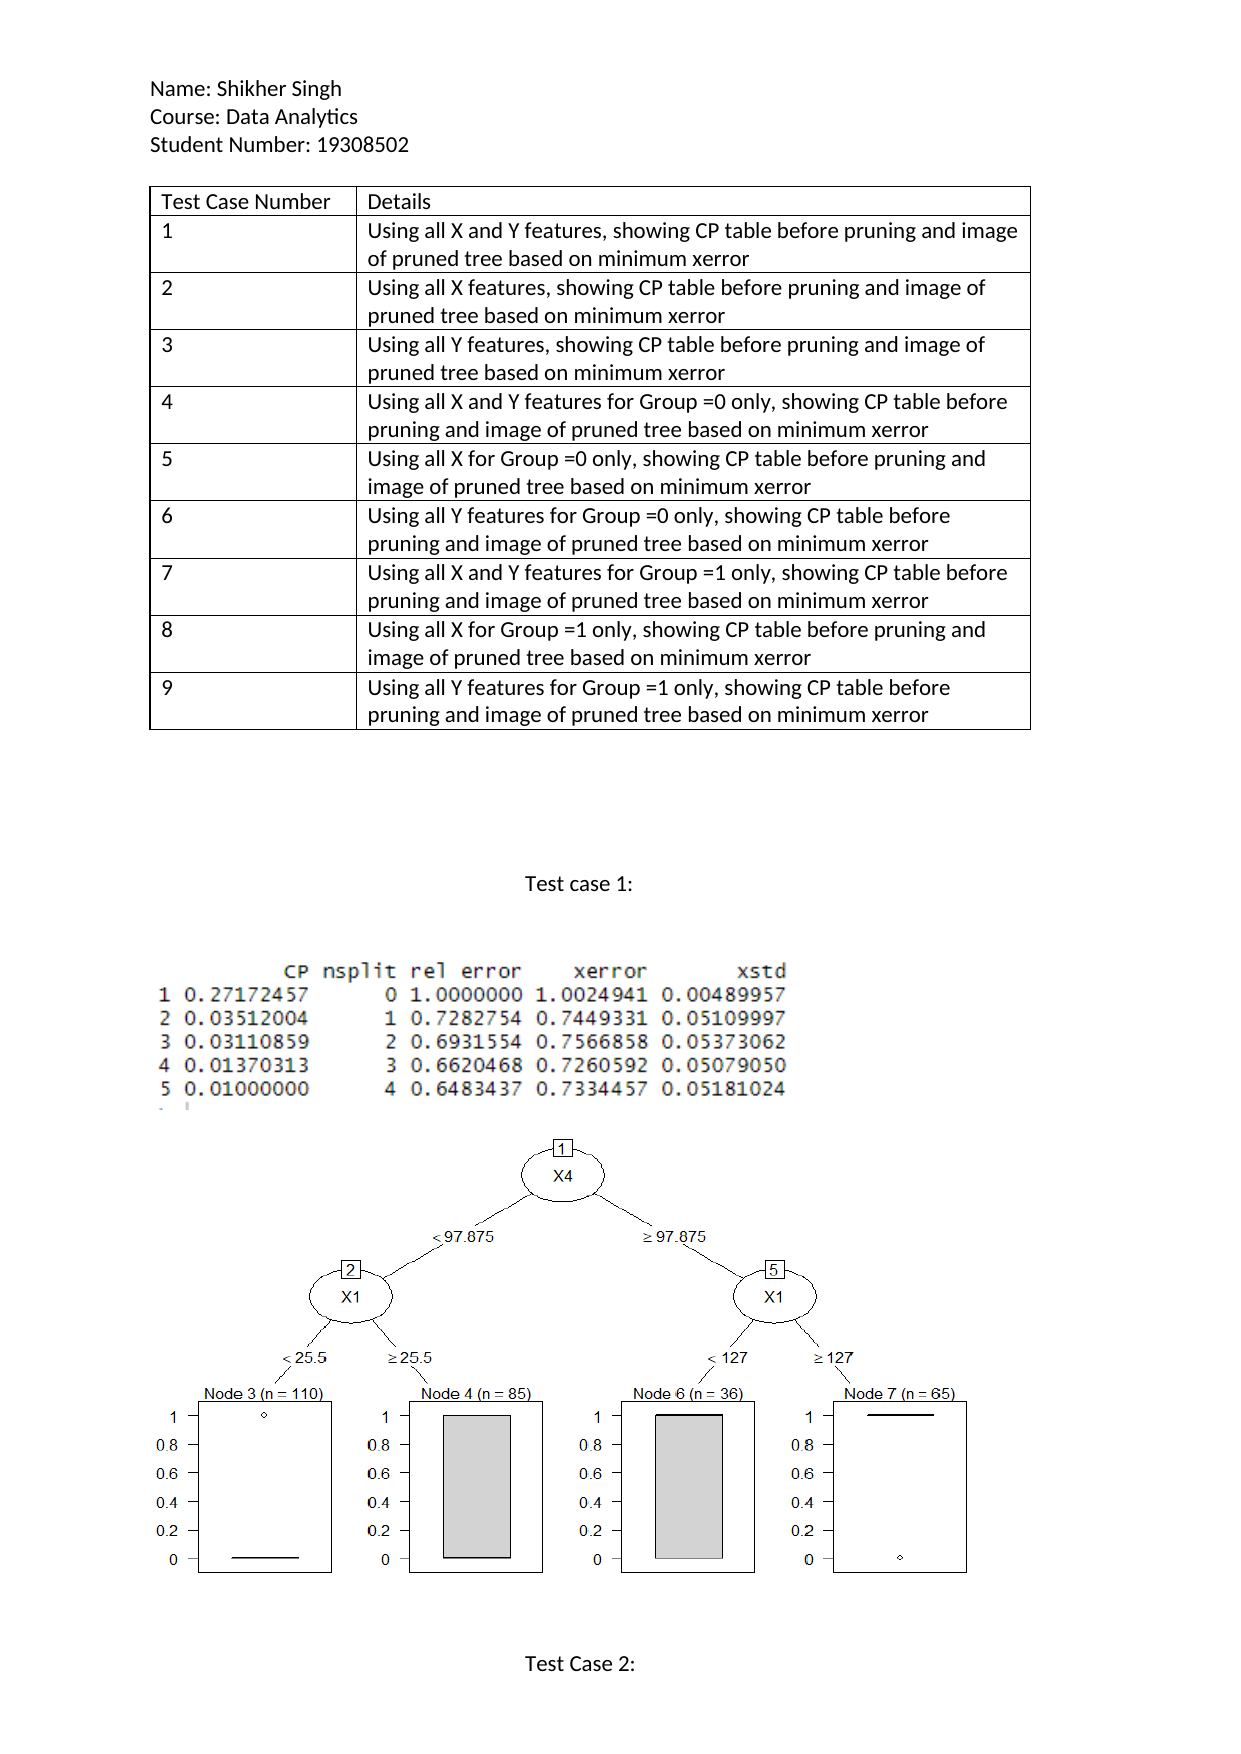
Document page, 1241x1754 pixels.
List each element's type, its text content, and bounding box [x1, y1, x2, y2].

table_cell 1 [151, 216, 356, 272]
table_cell 5 [151, 444, 356, 500]
table_cell Using all Y features, showing CP table before pruning and image of pruned tree based on minimum xerror [357, 330, 1030, 386]
table_cell 3 [151, 330, 356, 386]
table_cell Using all X for Group =0 only, showing CP table before pruning and image of pruned tree based on minimum xerror [357, 444, 1030, 500]
table_cell 9 [151, 673, 356, 729]
table_cell Using all X features, showing CP table before pruning and image of pruned tree based on minimum xerror [357, 273, 1030, 329]
text Test Case 2: [450, 1649, 1090, 1677]
table_cell 7 [151, 559, 356, 614]
table_header Details [357, 187, 1030, 215]
text Test case 1: [450, 869, 1090, 897]
table_cell Using all X and Y features, showing CP table before pruning and image of pruned tree based on minimum xerror [357, 216, 1030, 272]
table_cell 2 [151, 273, 356, 329]
table_cell Using all X for Group =1 only, showing CP table before pruning and image of pruned tree based on minimum xerror [357, 616, 1030, 672]
table_cell Using all X and Y features for Group =0 only, showing CP table before pruning and image of pruned tree based on minimum xerror [357, 387, 1030, 443]
table_cell Using all Y features for Group =0 only, showing CP table before pruning and image of pruned tree based on minimum xerror [357, 501, 1030, 557]
table_cell 6 [151, 501, 356, 557]
table_header Test Case Number [151, 187, 356, 215]
table_cell Using all Y features for Group =1 only, showing CP table before pruning and image of pruned tree based on minimum xerror [357, 673, 1030, 729]
table_cell 4 [151, 387, 356, 443]
table_cell Using all X and Y features for Group =1 only, showing CP table before pruning and image of pruned tree based on minimum xerror [357, 559, 1030, 614]
table_cell 8 [151, 616, 356, 672]
